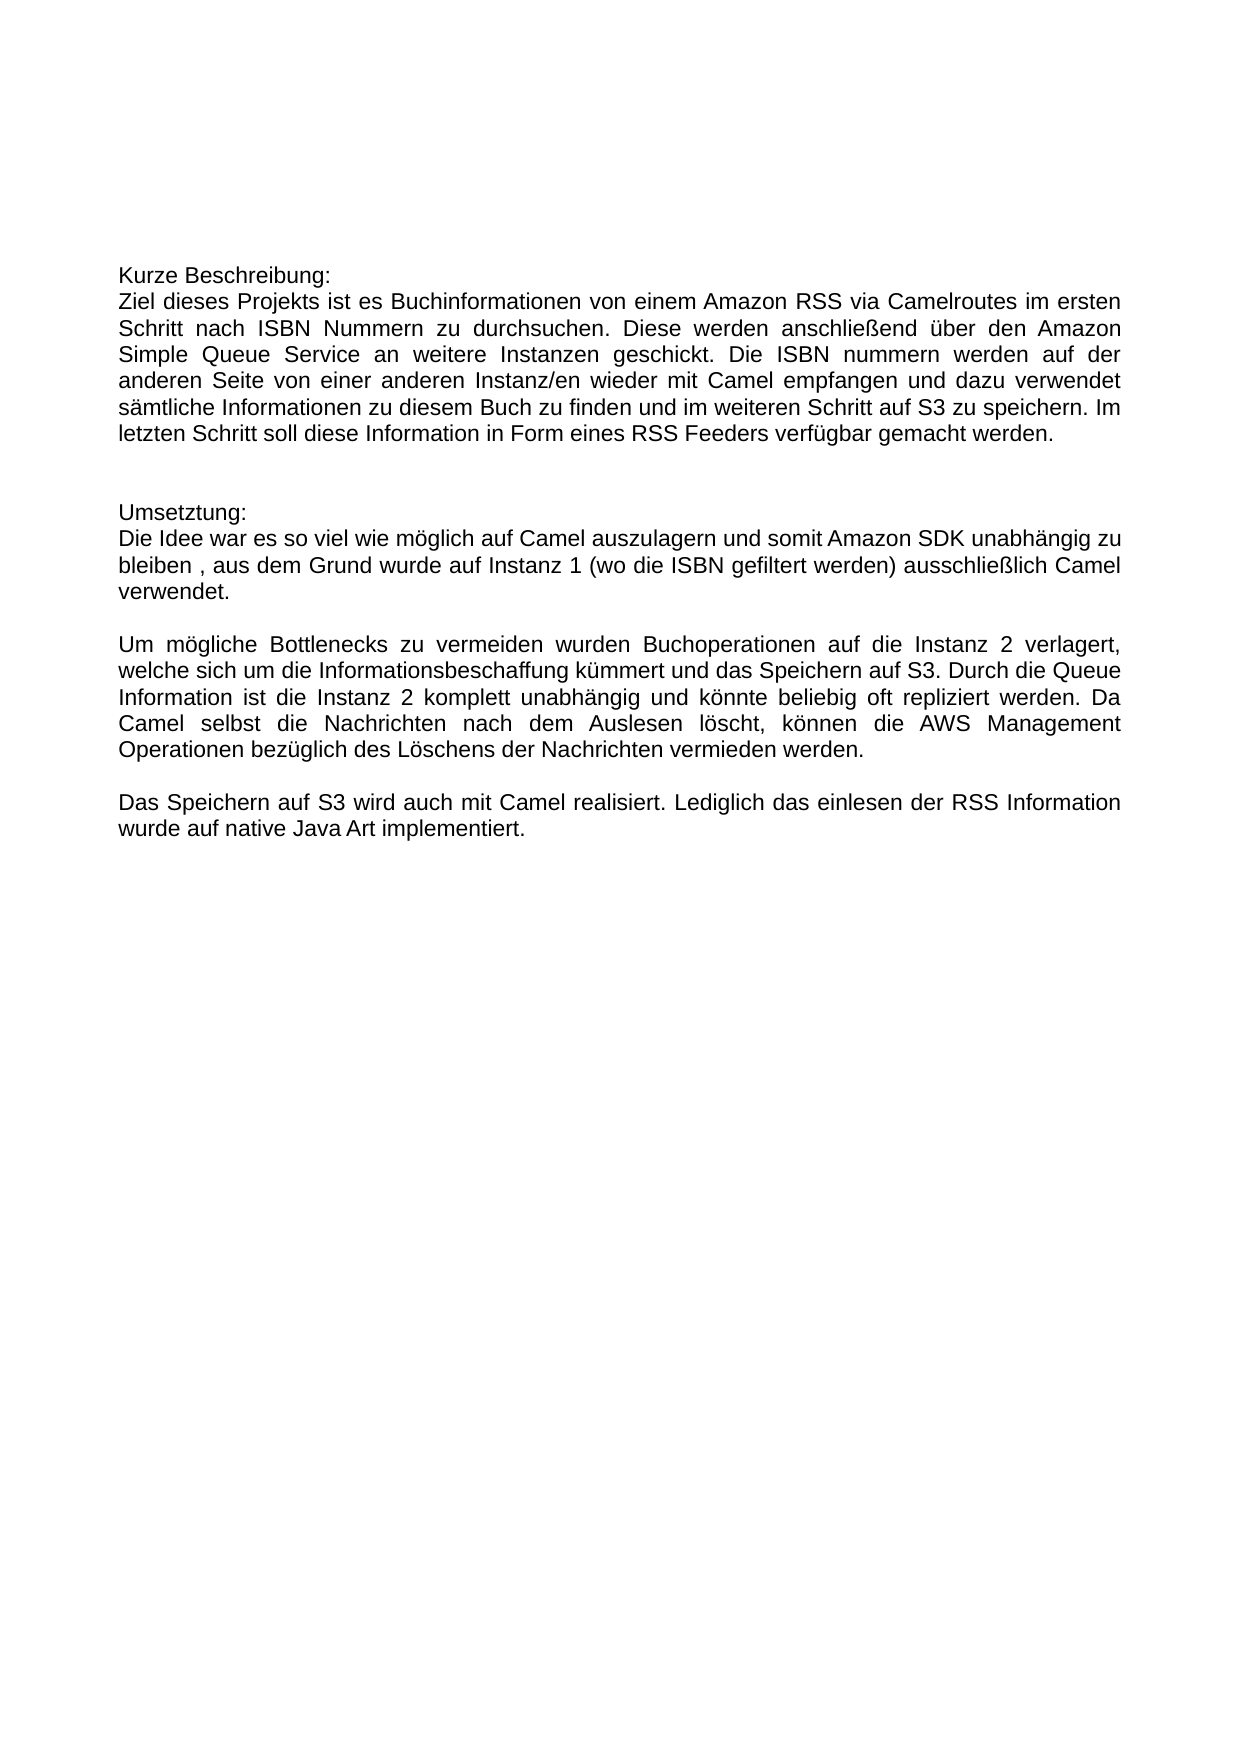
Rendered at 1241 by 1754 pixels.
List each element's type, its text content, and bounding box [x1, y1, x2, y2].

text Die Idee war es so viel wie möglich auf Camel auszulagern und somit Amazon SDK unabhängig zu bleiben , aus dem Grund wurde auf Instanz 1 (wo die ISBN gefiltert werden) ausschließlich Camel verwendet. [118, 525, 1122, 604]
text Umsetztung: [118, 499, 1122, 525]
text Um mögliche Bottlenecks zu vermeiden wurden Buchoperationen auf die Instanz 2 verlagert, welche sich um die Informationsbeschaffung kümmert und das Speichern auf S3. Durch die Queue Information ist die Instanz 2 komplett unabhängig und könnte beliebig oft repliziert werden. Da Camel selbst die Nachrichten nach dem Auslesen löscht, können die AWS Management Operationen bezüglich des Löschens der Nachrichten vermieden werden. [118, 631, 1122, 763]
text Das Speichern auf S3 wird auch mit Camel realisiert. Lediglich das einlesen der RSS Information wurde auf native Java Art implementiert. [118, 789, 1122, 842]
text Ziel dieses Projekts ist es Buchinformationen von einem Amazon RSS via Camelroutes im ersten Schritt nach ISBN Nummern zu durchsuchen. Diese werden anschließend über den Amazon Simple Queue Service an weitere Instanzen geschickt. Die ISBN nummern werden auf der anderen Seite von einer anderen Instanz/en wieder mit Camel empfangen und dazu verwendet sämtliche Informationen zu diesem Buch zu finden und im weiteren Schritt auf S3 zu speichern. Im letzten Schritt soll diese Information in Form eines RSS Feeders verfügbar gemacht werden. [118, 288, 1122, 446]
text Kurze Beschreibung: [118, 262, 1122, 288]
